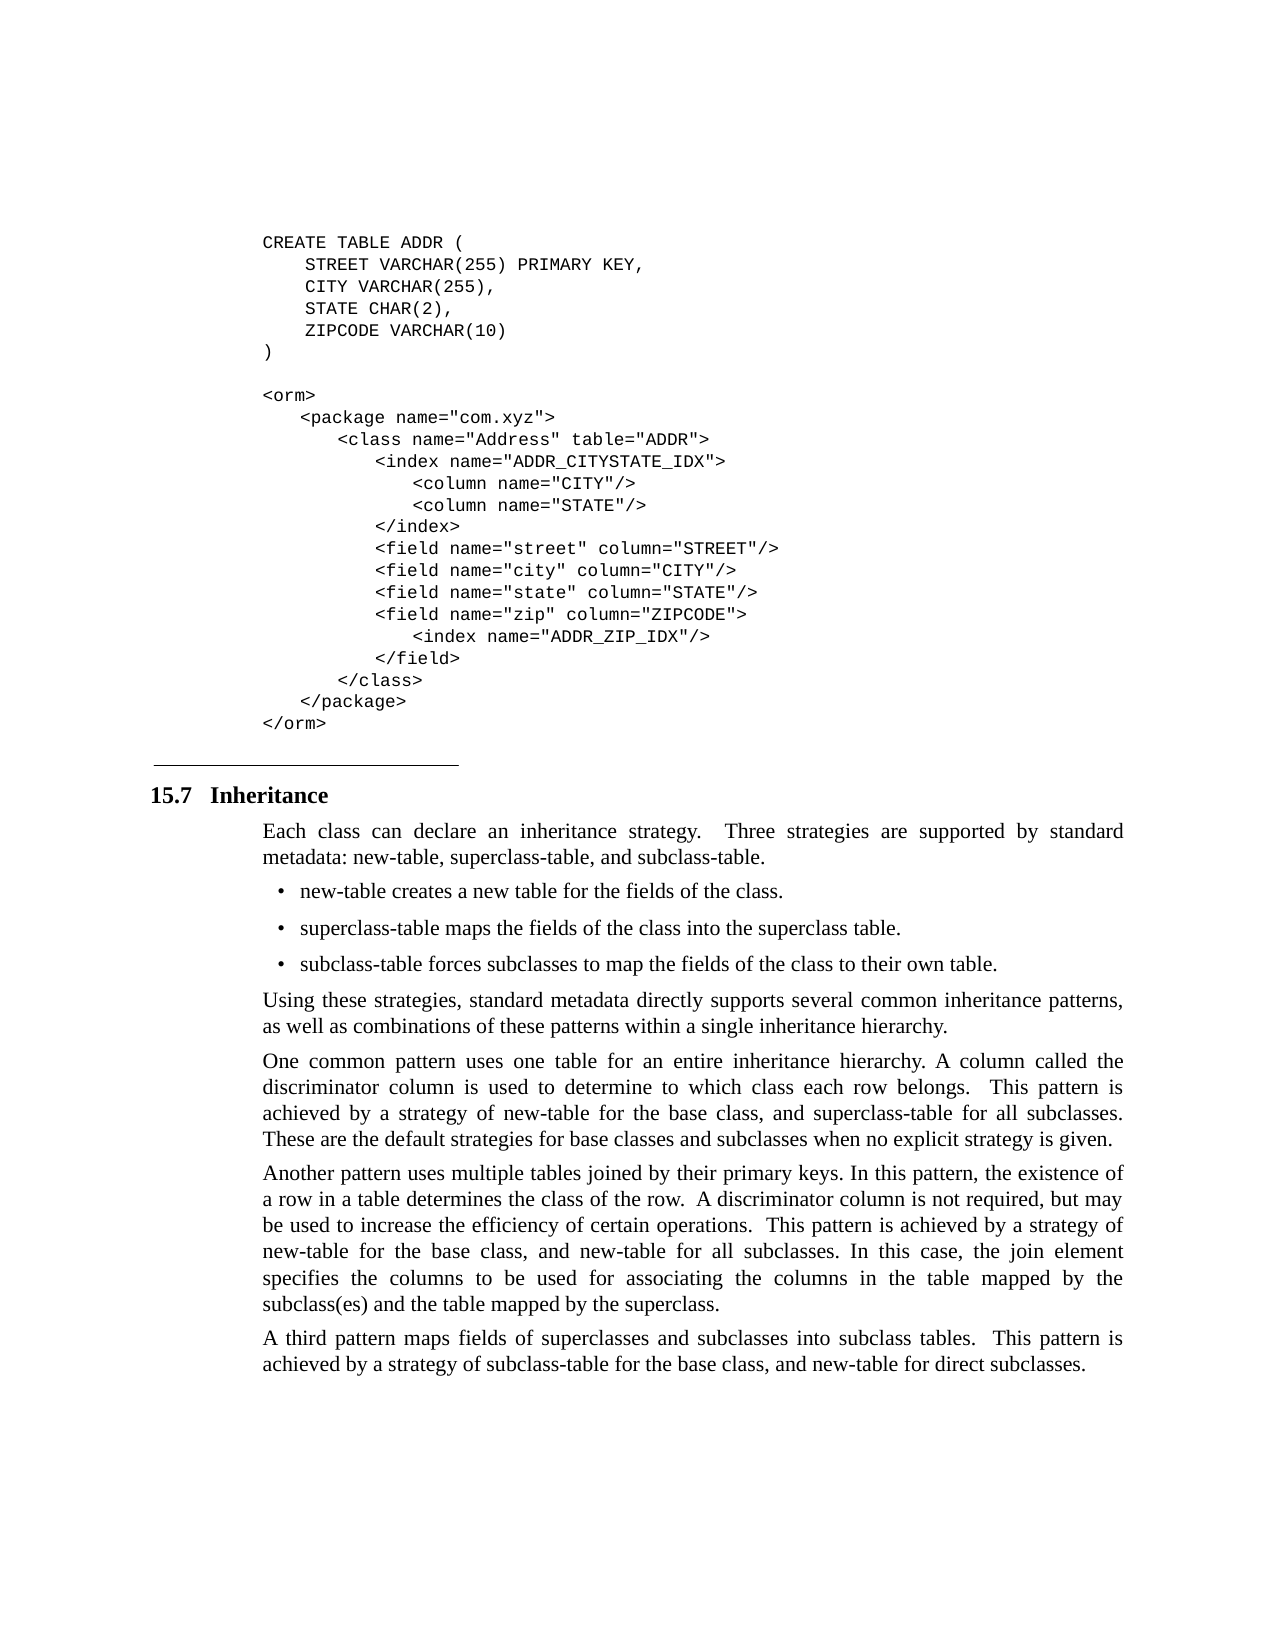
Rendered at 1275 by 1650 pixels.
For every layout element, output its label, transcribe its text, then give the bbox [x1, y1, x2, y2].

text • superclass-table maps the fields of the class into the superclass table. [277, 914, 1087, 940]
text </orm> [262, 713, 1125, 735]
text A third pattern maps fields of superclasses and subclasses into subclass tables. This pattern is achieved by a strategy of subclass-table for the base class, and new-table for direct subclasses. [262, 1324, 1125, 1376]
text </field> [262, 647, 1125, 669]
text Each class can declare an inheritance strategy. Three strategies are supported by standard metadata: new-table, superclass-table, and subclass-table. [262, 817, 1125, 869]
text STREET VARCHAR(255) PRIMARY KEY, [262, 254, 1125, 276]
text STATE CHAR(2), [262, 297, 1125, 319]
text ) [262, 341, 1125, 363]
text • subclass-table forces subclasses to map the fields of the class to their own table. [277, 950, 1087, 976]
text </class> [262, 669, 1125, 691]
text <package name="com.xyz"> [262, 407, 1125, 429]
text <index name="ADDR_ZIP_IDX"/> [262, 626, 1125, 647]
text ZIPCODE VARCHAR(10) [262, 319, 1125, 341]
text </index> [262, 516, 1125, 538]
text <field name="zip" column="ZIPCODE"> [262, 604, 1125, 626]
text </package> [262, 691, 1125, 713]
subtitle Inheritance214 [150, 781, 1125, 808]
text CREATE TABLE ADDR ( [262, 232, 1125, 254]
text CITY VARCHAR(255), [262, 276, 1125, 297]
text <column name="STATE"/> [262, 494, 1125, 516]
text One common pattern uses one table for an entire inheritance hierarchy. A column called the discriminator column is used to determine to which class each row belongs. This pattern is achieved by a strategy of new-table for the base class, and superclass-table for all subclasses. These are the default strategies for base classes and subclasses when no explicit strategy is given. [262, 1047, 1125, 1151]
text Another pattern uses multiple tables joined by their primary keys. In this pattern, the existence of a row in a table determines the class of the row. A discriminator column is not required, but may be used to increase the efficiency of certain operations. This pattern is achieved by a strategy of new-table for the base class, and new-table for all subclasses. In this case, the join element specifies the columns to be used for associating the columns in the table mapped by the subclass(es) and the table mapped by the superclass. [262, 1159, 1125, 1316]
text <field name="state" column="STATE"/> [262, 582, 1125, 604]
text <index name="ADDR_CITYSTATE_IDX"> [262, 451, 1125, 472]
text <field name="city" column="CITY"/> [262, 560, 1125, 582]
text • new-table creates a new table for the fields of the class. [277, 877, 1087, 903]
text <column name="CITY"/> [262, 472, 1125, 494]
text <field name="street" column="STREET"/> [262, 538, 1125, 560]
text <class name="Address" table="ADDR"> [262, 429, 1125, 451]
text <orm> [262, 385, 1125, 407]
text Using these strategies, standard metadata directly supports several common inheritance patterns, as well as combinations of these patterns within a single inheritance hierarchy. [262, 987, 1125, 1039]
